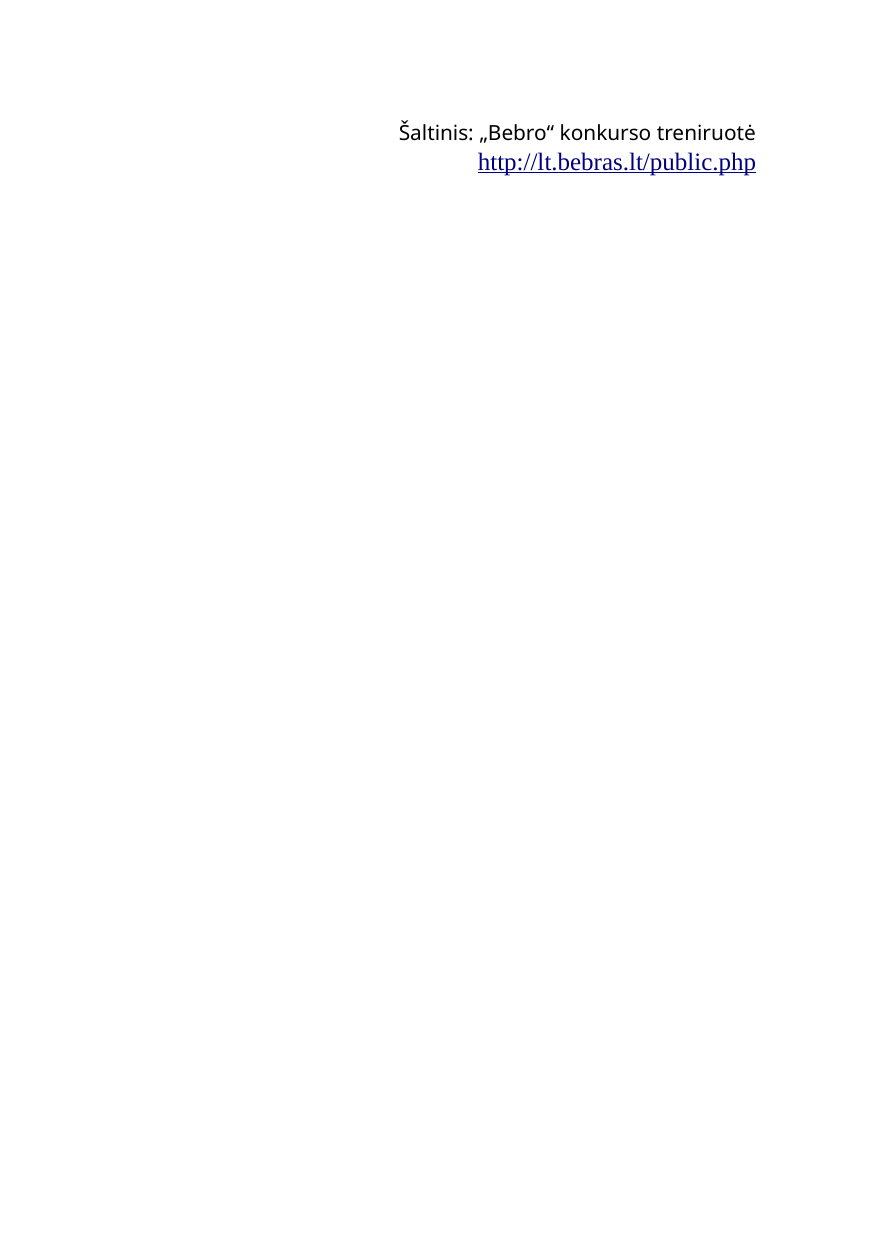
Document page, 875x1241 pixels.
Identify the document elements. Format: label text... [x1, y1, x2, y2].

text Šaltinis: „Bebro“ konkurso treniruotė http://lt.bebras.lt/public.php [118, 118, 756, 175]
